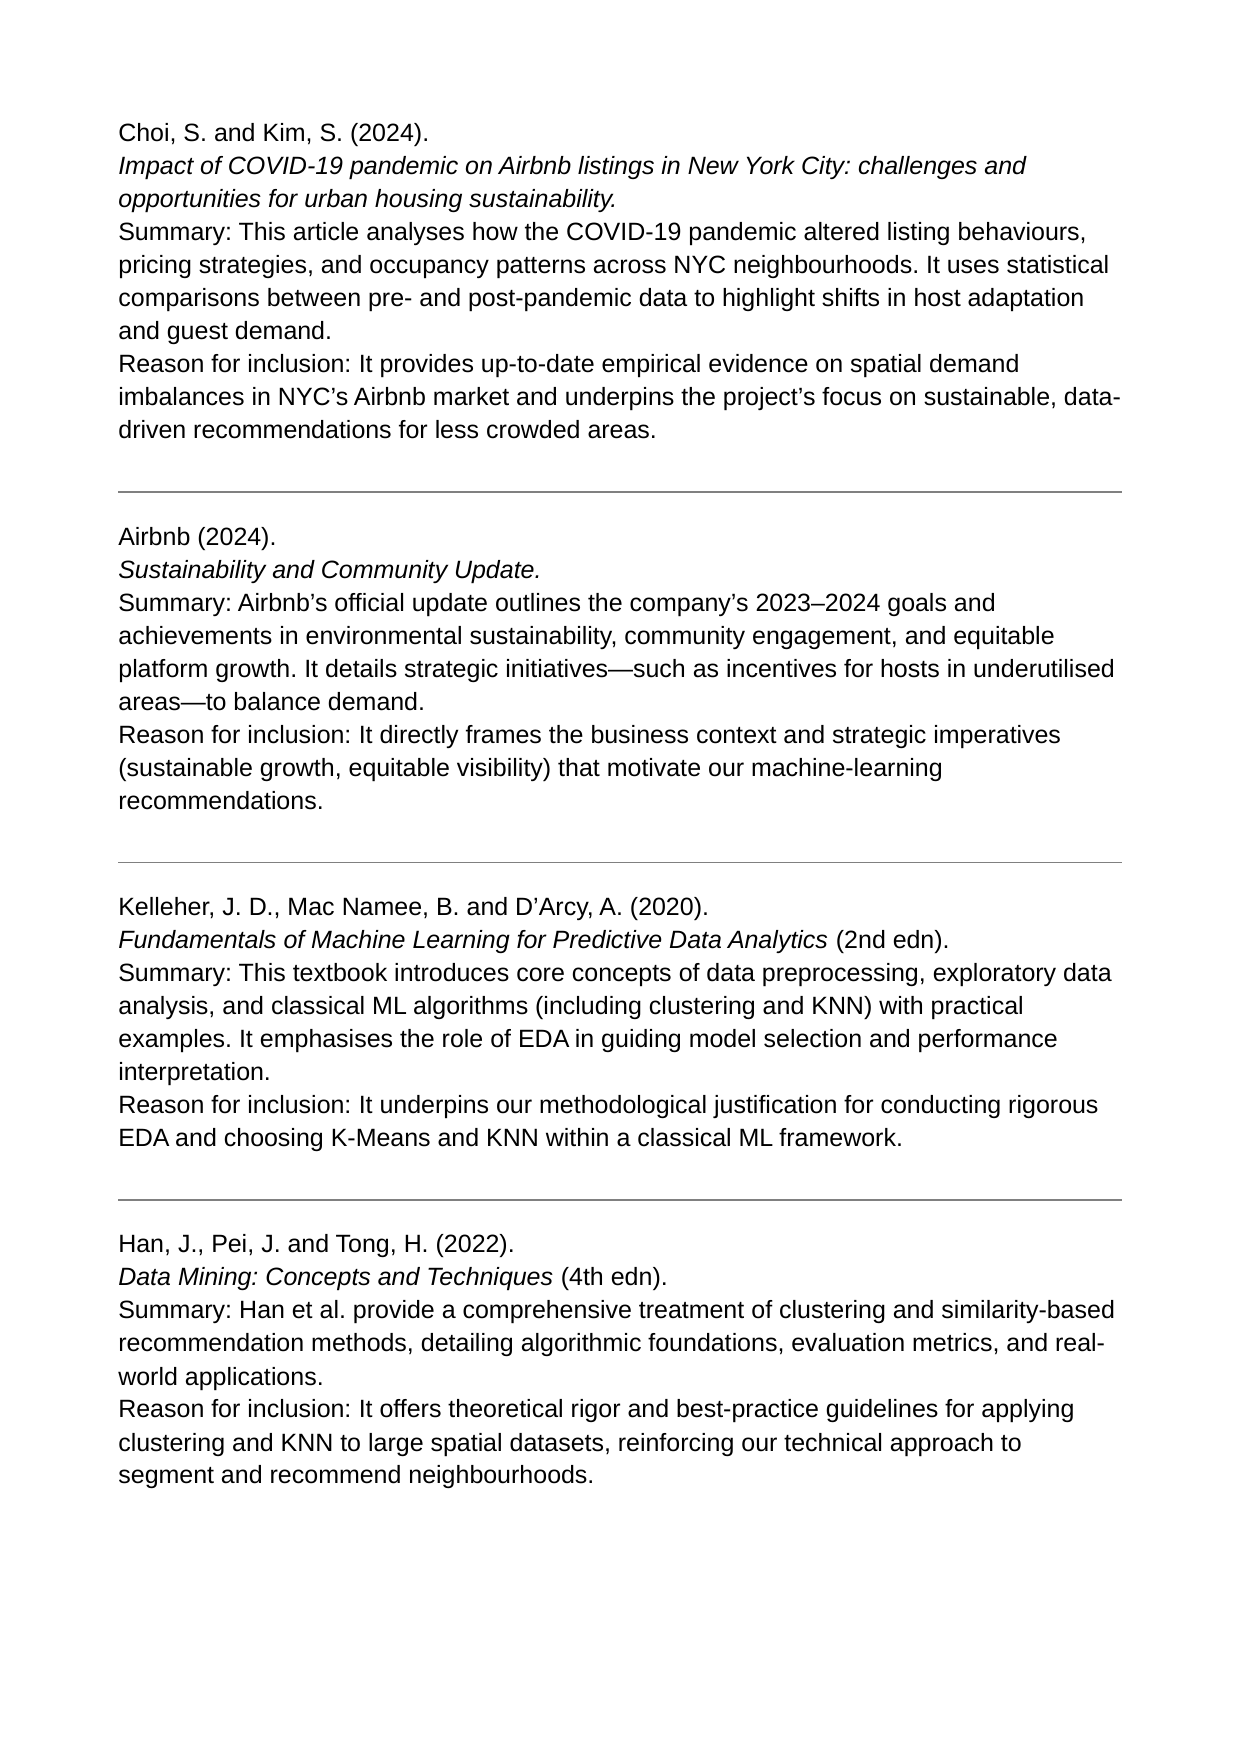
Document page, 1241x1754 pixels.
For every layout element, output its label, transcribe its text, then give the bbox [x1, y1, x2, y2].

text Kelleher, J. D., Mac Namee, B. and D’Arcy, A. (2020). Fundamentals of Machine Learning for Predictive Data Analytics (2nd edn). Summary: This textbook introduces core concepts of data preprocessing, exploratory data analysis, and classical ML algorithms (including clustering and KNN) with practical examples. It emphasises the role of EDA in guiding model selection and performance interpretation. Reason for inclusion: It underpins our methodological justification for conducting rigorous EDA and choosing K-Means and KNN within a classical ML framework. [118, 892, 1122, 1152]
text Choi, S. and Kim, S. (2024). Impact of COVID-19 pandemic on Airbnb listings in New York City: challenges and opportunities for urban housing sustainability. Summary: This article analyses how the COVID-19 pandemic altered listing behaviours, pricing strategies, and occupancy patterns across NYC neighbourhoods. It uses statistical comparisons between pre- and post-pandemic data to highlight shifts in host adaptation and guest demand. Reason for inclusion: It provides up-to-date empirical evidence on spatial demand imbalances in NYC’s Airbnb market and underpins the project’s focus on sustainable, data-driven recommendations for less crowded areas. [118, 118, 1122, 444]
text Airbnb (2024). Sustainability and Community Update. Summary: Airbnb’s official update outlines the company’s 2023–2024 goals and achievements in environmental sustainability, community engagement, and equitable platform growth. It details strategic initiatives—such as incentives for hosts in underutilised areas—to balance demand. Reason for inclusion: It directly frames the business context and strategic imperatives (sustainable growth, equitable visibility) that motivate our machine-learning recommendations. [118, 522, 1122, 814]
text Han, J., Pei, J. and Tong, H. (2022). Data Mining: Concepts and Techniques (4th edn). Summary: Han et al. provide a comprehensive treatment of clustering and similarity-based recommendation methods, detailing algorithmic foundations, evaluation metrics, and real-world applications. Reason for inclusion: It offers theoretical rigor and best-practice guidelines for applying clustering and KNN to large spatial datasets, reinforcing our technical approach to segment and recommend neighbourhoods. [118, 1229, 1122, 1489]
